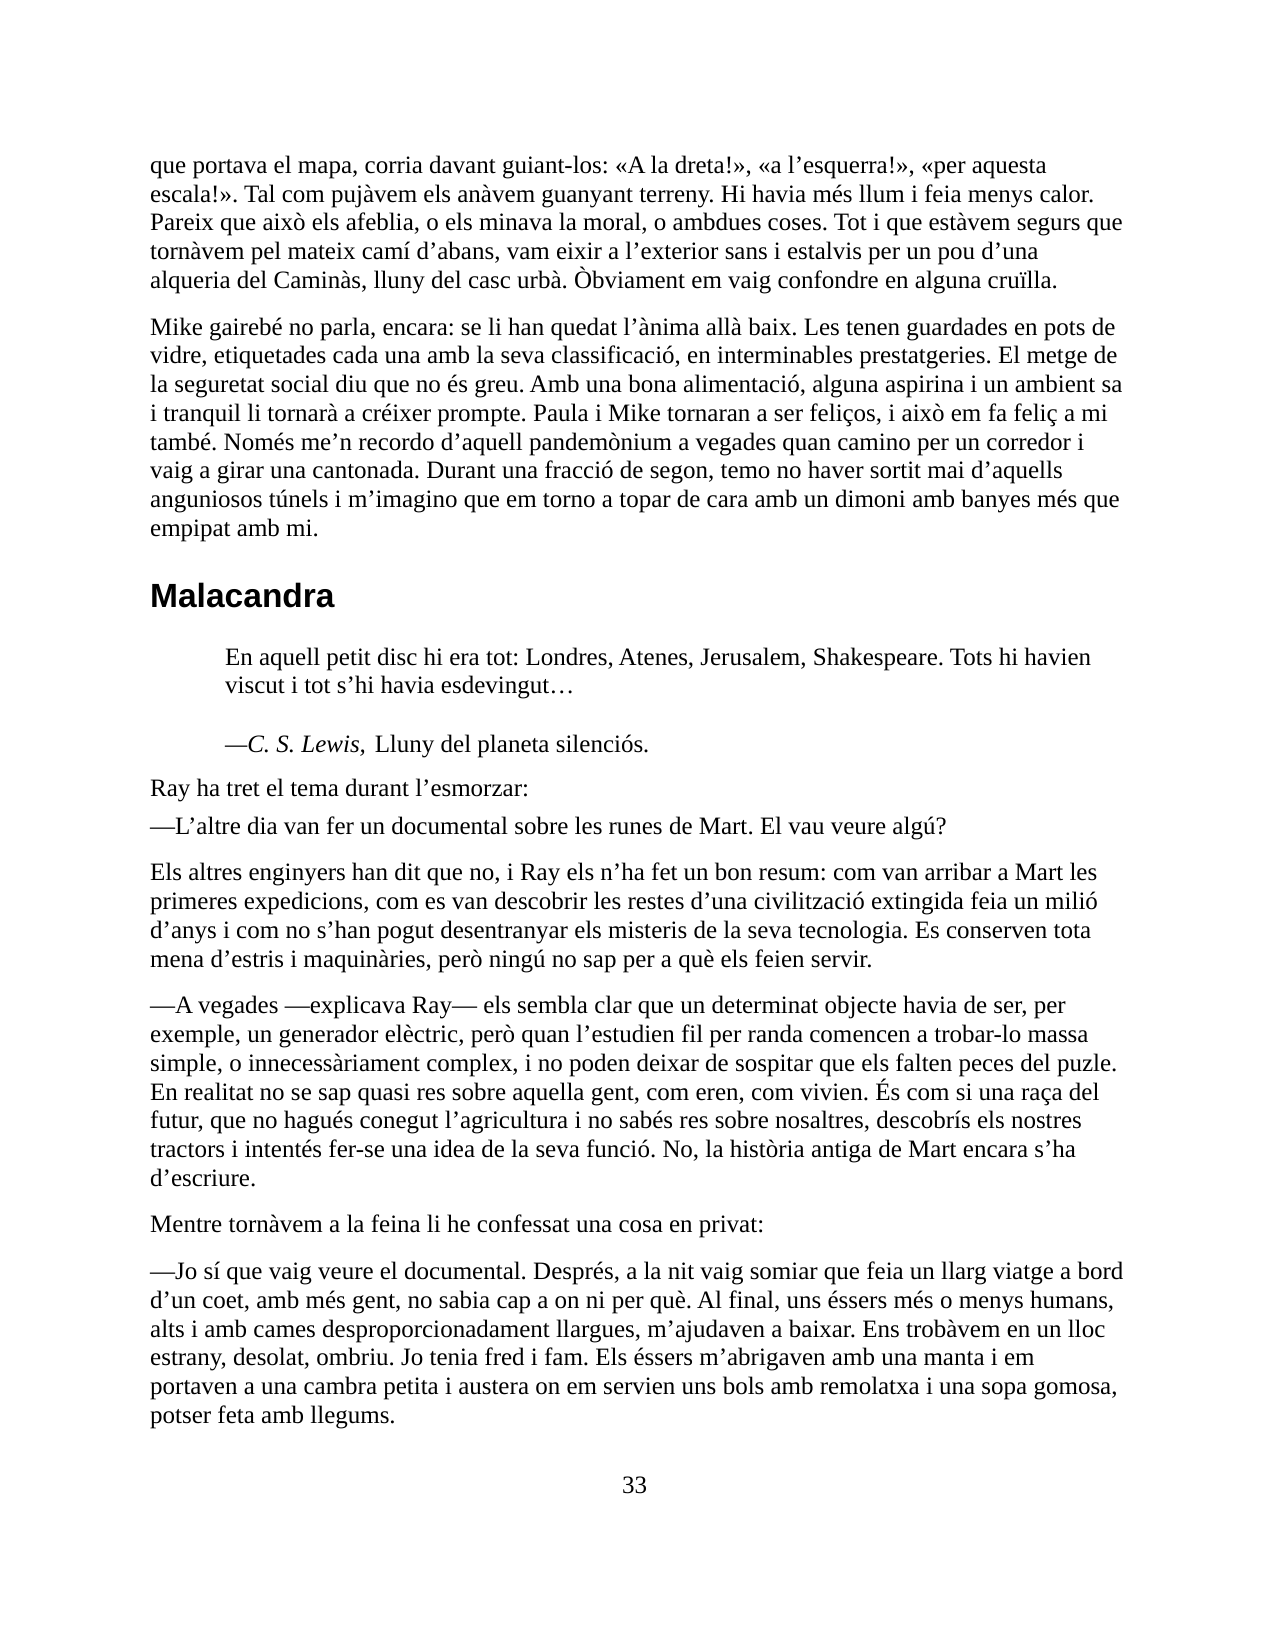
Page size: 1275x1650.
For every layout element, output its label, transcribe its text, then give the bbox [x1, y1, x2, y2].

text —Jo sí que vaig veure el documental. Després, a la nit vaig somiar que feia un llarg viatge a bord d’un coet, amb més gent, no sabia cap a on ni per què. Al final, uns éssers més o menys humans, alts i amb cames desproporcionadament llargues, m’ajudaven a baixar. Ens trobàvem en un lloc estrany, desolat, ombriu. Jo tenia fred i fam. Els éssers m’abrigaven amb una manta i em portaven a una cambra petita i austera on em servien uns bols amb remolatxa i una sopa gomosa, potser feta amb llegums. [150, 1256, 1125, 1429]
text En aquell petit disc hi era tot: Londres, Atenes, Jerusalem, Shakespeare. Tots hi havien viscut i tot s’hi havia esdevingut… [225, 642, 1125, 699]
text Mike gairebé no parla, encara: se li han quedat l’ànima allà baix. Les tenen guardades en pots de vidre, etiquetades cada una amb la seva classificació, en interminables prestatgeries. El metge de la seguretat social diu que no és greu. Amb una bona alimentació, alguna aspirina i un ambient sa i tranquil li tornarà a créixer prompte. Paula i Mike tornaran a ser feliços, i això em fa feliç a mi també. Només me’n recordo d’aquell pandemònium a vegades quan camino per un corredor i vaig a girar una cantonada. Durant una fracció de segon, temo no haver sortit mai d’aquells anguniosos túnels i m’imagino que em torno a topar de cara amb un dimoni amb banyes més que empipat amb mi. [150, 312, 1125, 542]
text Ray ha tret el tema durant l’esmorzar: [150, 773, 1125, 802]
text —A vegades —explicava Ray— els sembla clar que un determinat objecte havia de ser, per exemple, un generador elèctric, però quan l’estudien fil per randa comencen a trobar-lo massa simple, o innecessàriament complex, i no poden deixar de sospitar que els falten peces del puzle. En realitat no se sap quasi res sobre aquella gent, com eren, com vivien. És com si una raça del futur, que no hagués conegut l’agricultura i no sabés res sobre nosaltres, descobrís els nostres tractors i intentés fer-se una idea de la seva funció. No, la història antiga de Mart encara s’ha d’escriure. [150, 990, 1125, 1192]
text que portava el mapa, corria davant guiant-los: «A la dreta!», «a l’esquerra!», «per aquesta escala!». Tal com pujàvem els anàvem guanyant terreny. Hi havia més llum i feia menys calor. Pareix que això els afeblia, o els minava la moral, o ambdues coses. Tot i que estàvem segurs que tornàvem pel mateix camí d’abans, vam eixir a l’exterior sans i estalvis per un pou d’una alqueria del Caminàs, lluny del casc urbà. Òbviament em vaig confondre en alguna cruïlla. [150, 150, 1125, 294]
text Els altres enginyers han dit que no, i Ray els n’ha fet un bon resum: com van arribar a Mart les primeres expedicions, com es van descobrir les restes d’una civilització extingida feia un milió d’anys i com no s’han pogut desentranyar els misteris de la seva tecnologia. Es conserven tota mena d’estris i maquinàries, però ningú no sap per a què els feien servir. [150, 857, 1125, 972]
subtitle Malacandra [150, 576, 1125, 614]
text —C. S. Lewis, Lluny del planeta silenciós. [225, 729, 1125, 758]
text Mentre tornàvem a la feina li he confessat una cosa en privat: [150, 1209, 1125, 1238]
text —L’altre dia van fer un documental sobre les runes de Mart. El vau veure algú? [150, 811, 1125, 839]
